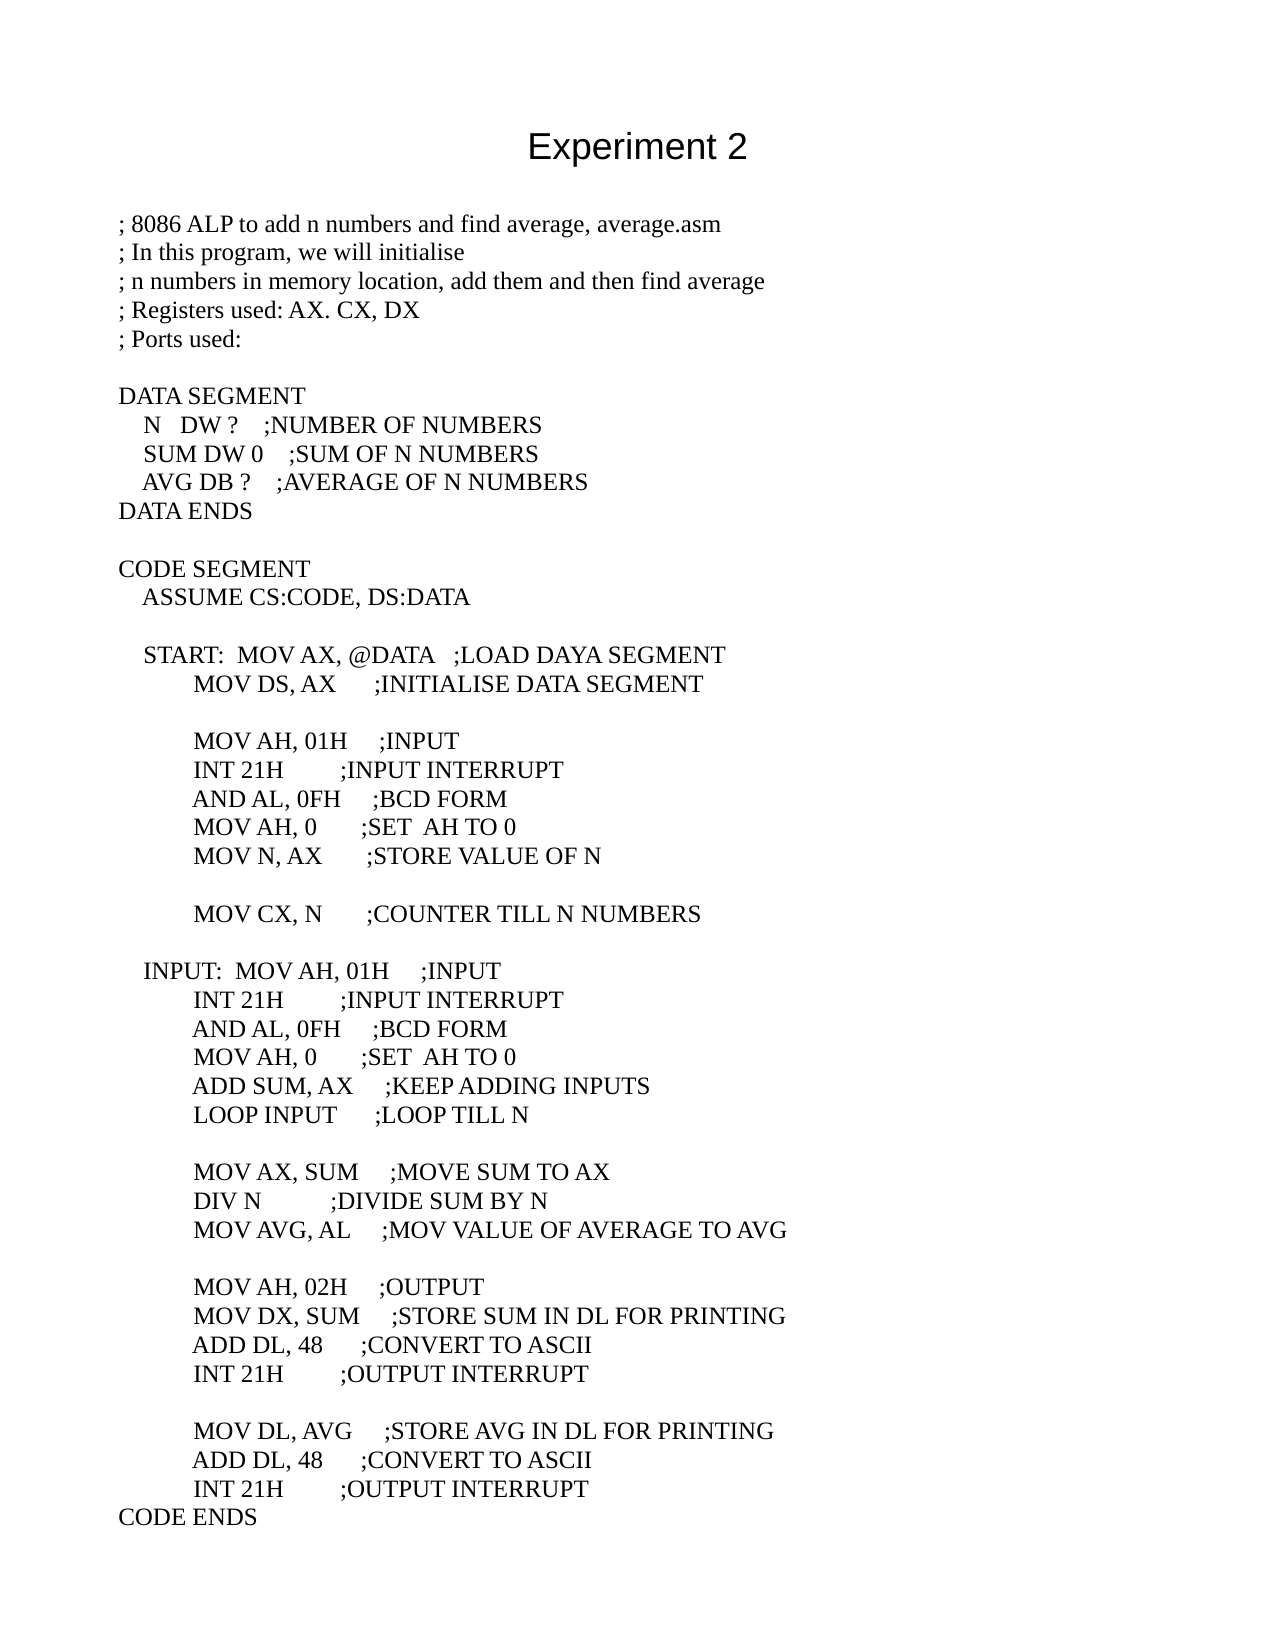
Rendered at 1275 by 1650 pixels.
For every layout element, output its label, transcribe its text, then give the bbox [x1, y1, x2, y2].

text MOV CX, N ;COUNTER TILL N NUMBERS [118, 899, 1157, 927]
text ; 8086 ALP to add n numbers and find average, average.asm [118, 209, 1157, 237]
text MOV AX, SUM ;MOVE SUM TO AX [118, 1157, 1157, 1186]
text CODE SEGMENT [118, 554, 1157, 582]
text INT 21H ;INPUT INTERRUPT [118, 985, 1157, 1014]
text MOV AH, 01H ;INPUT [118, 726, 1157, 755]
text MOV AH, 0 ;SET AH TO 0 [118, 1042, 1157, 1071]
text AND AL, 0FH ;BCD FORM [118, 784, 1157, 812]
text MOV AH, 02H ;OUTPUT [118, 1272, 1157, 1301]
text MOV AH, 0 ;SET AH TO 0 [118, 812, 1157, 841]
text START: MOV AX, @DATA ;LOAD DAYA SEGMENT [118, 640, 1157, 669]
text CODE ENDS [118, 1502, 1157, 1531]
text ASSUME CS:CODE, DS:DATA [118, 582, 1157, 611]
text SUM DW 0 ;SUM OF N NUMBERS [118, 439, 1157, 467]
text AVG DB ? ;AVERAGE OF N NUMBERS [118, 467, 1157, 496]
text ADD SUM, AX ;KEEP ADDING INPUTS [118, 1071, 1157, 1100]
text MOV N, AX ;STORE VALUE OF N [118, 841, 1157, 870]
text MOV DS, AX ;INITIALISE DATA SEGMENT [118, 669, 1157, 697]
text ; Ports used: [118, 324, 1157, 352]
text INT 21H ;OUTPUT INTERRUPT [118, 1359, 1157, 1387]
text AND AL, 0FH ;BCD FORM [118, 1014, 1157, 1042]
text LOOP INPUT ;LOOP TILL N [118, 1100, 1157, 1129]
text N DW ? ;NUMBER OF NUMBERS [118, 410, 1157, 439]
text INT 21H ;OUTPUT INTERRUPT [118, 1474, 1157, 1502]
text MOV AVG, AL ;MOV VALUE OF AVERAGE TO AVG [118, 1215, 1157, 1244]
text DATA SEGMENT [118, 381, 1157, 410]
text ; Registers used: AX. CX, DX [118, 295, 1157, 324]
text INPUT: MOV AH, 01H ;INPUT [118, 956, 1157, 985]
text ADD DL, 48 ;CONVERT TO ASCII [118, 1445, 1157, 1474]
text ADD DL, 48 ;CONVERT TO ASCII [118, 1330, 1157, 1359]
text INT 21H ;INPUT INTERRUPT [118, 755, 1157, 784]
text ; In this program, we will initialise [118, 237, 1157, 266]
text MOV DL, AVG ;STORE AVG IN DL FOR PRINTING [118, 1416, 1157, 1445]
text ; n numbers in memory location, add them and then find average [118, 266, 1157, 295]
text MOV DX, SUM ;STORE SUM IN DL FOR PRINTING [118, 1301, 1157, 1330]
subtitle Experiment 2 [118, 124, 1157, 167]
text DIV N ;DIVIDE SUM BY N [118, 1186, 1157, 1215]
text DATA ENDS [118, 496, 1157, 525]
